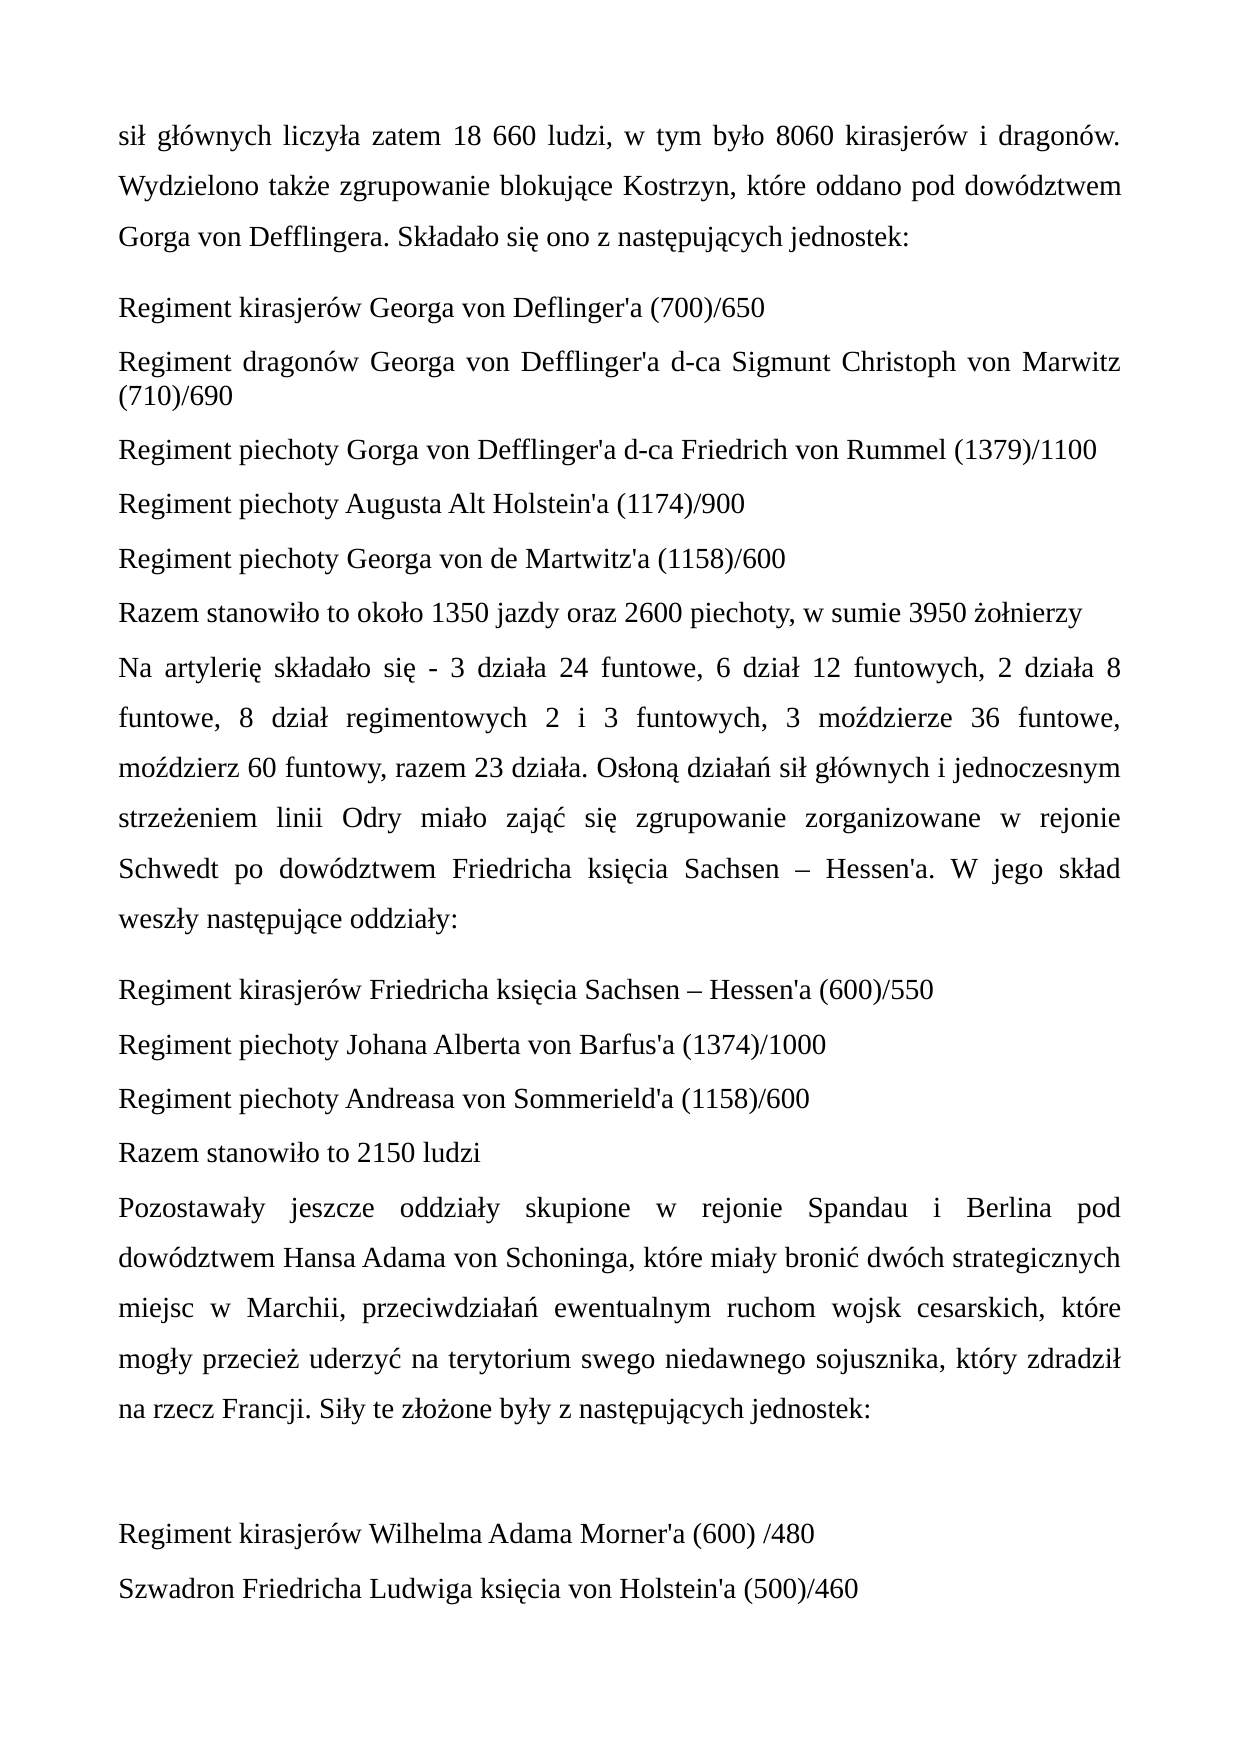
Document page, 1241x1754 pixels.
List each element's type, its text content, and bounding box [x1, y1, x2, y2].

text Regiment kirasjerów Georga von Deflinger'a (700)/650 [118, 290, 1122, 323]
text Regiment kirasjerów Wilhelma Adama Morner'a (600) /480 [118, 1517, 1122, 1550]
text Regiment dragonów Georga von Defflinger'a d-ca Sigmunt Christoph von Marwitz (710)/690 [118, 344, 1122, 411]
text sił głównych liczyła zatem 18 660 ludzi, w tym było 8060 kirasjerów i dragonów. Wydzielono także zgrupowanie blokujące Kostrzyn, które oddano pod dowództwem Gorga von Defflingera. Składało się ono z następujących jednostek: [118, 118, 1122, 252]
text Razem stanowiło to około 1350 jazdy oraz 2600 piechoty, w sumie 3950 żołnierzy [118, 595, 1122, 629]
text Regiment kirasjerów Friedricha księcia Sachsen – Hessen'a (600)/550 [118, 972, 1122, 1006]
text Razem stanowiło to 2150 ludzi [118, 1136, 1122, 1169]
text Pozostawały jeszcze oddziały skupione w rejonie Spandau i Berlina pod dowództwem Hansa Adama von Schoninga, które miały bronić dwóch strategicznych miejsc w Marchii, przeciwdziałań ewentualnym ruchom wojsk cesarskich, które mogły przecież uderzyć na terytorium swego niedawnego sojusznika, który zdradził na rzecz Francji. Siły te złożone były z następujących jednostek: [118, 1190, 1122, 1425]
text Na artylerię składało się - 3 działa 24 funtowe, 6 dział 12 funtowych, 2 działa 8 funtowe, 8 dział regimentowych 2 i 3 funtowych, 3 moździerze 36 funtowe, moździerz 60 funtowy, razem 23 działa. Osłoną działań sił głównych i jednoczesnym strzeżeniem linii Odry miało zająć się zgrupowanie zorganizowane w rejonie Schwedt po dowództwem Friedricha księcia Sachsen – Hessen'a. W jego skład weszły następujące oddziały: [118, 650, 1122, 935]
text Szwadron Friedricha Ludwiga księcia von Holstein'a (500)/460 [118, 1571, 1122, 1604]
text Regiment piechoty Andreasa von Sommerield'a (1158)/600 [118, 1081, 1122, 1115]
text Regiment piechoty Georga von de Martwitz'a (1158)/600 [118, 541, 1122, 574]
text Regiment piechoty Johana Alberta von Barfus'a (1374)/1000 [118, 1027, 1122, 1060]
text Regiment piechoty Gorga von Defflinger'a d-ca Friedrich von Rummel (1379)/1100 [118, 432, 1122, 466]
text Regiment piechoty Augusta Alt Holstein'a (1174)/900 [118, 487, 1122, 520]
